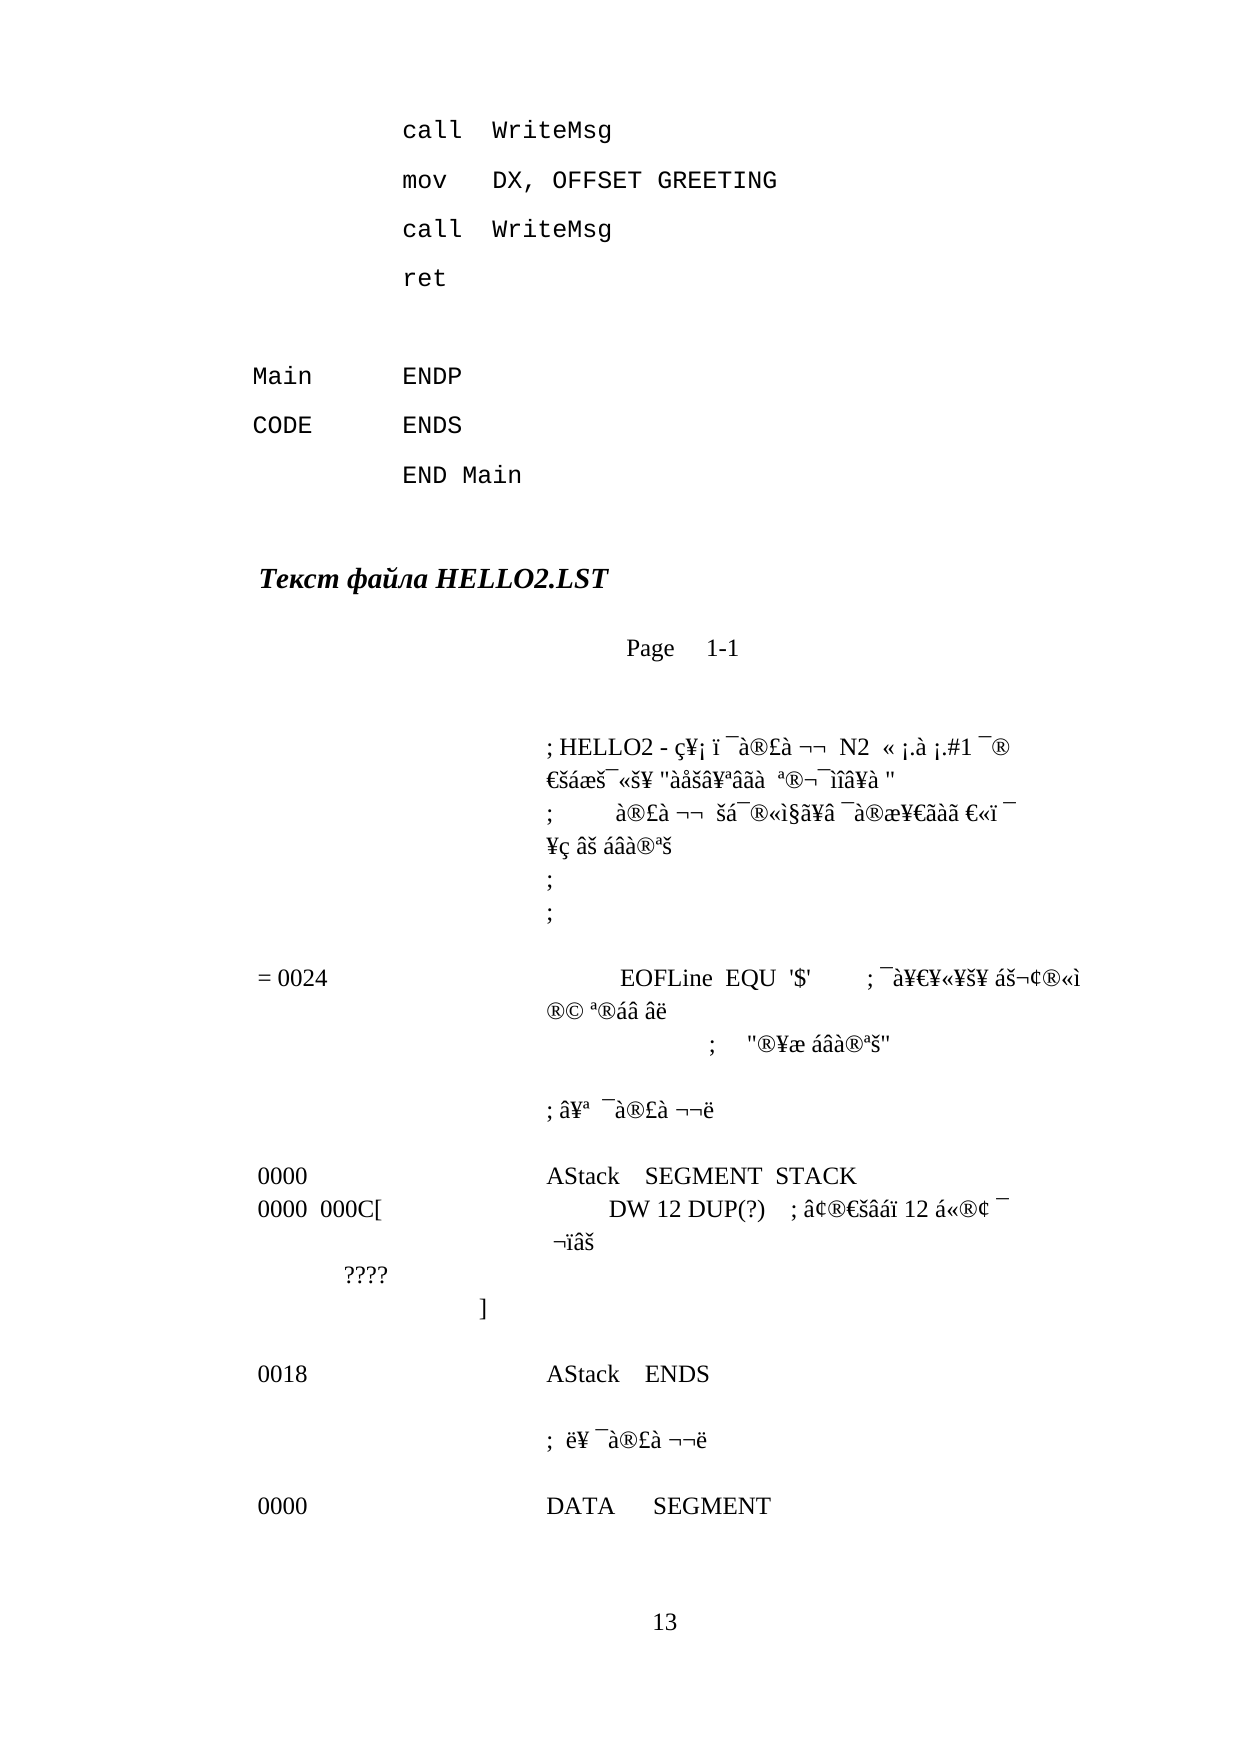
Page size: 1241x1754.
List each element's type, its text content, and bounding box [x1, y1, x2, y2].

text ; "®­¥æ áâà®ªš" [251, 1029, 1152, 1058]
text call WriteMsg [252, 118, 1152, 146]
text ;  ­­ë¥ ¯à®£à ¬¬ë [251, 1425, 1152, 1454]
text ¥ç âš áâà®ªš [251, 831, 1152, 859]
text ; [251, 864, 1152, 893]
text CODE ENDS [252, 413, 1152, 441]
text ¬ïâš [251, 1227, 1152, 1256]
text 0000 DATA SEGMENT [251, 1491, 1152, 1520]
text ; HELLO2 - ç¥¡­ ï ¯à®£à ¬¬ N2 « ¡.à ¡.#1 ¯® [251, 732, 1152, 761]
text Main ENDP [252, 364, 1152, 392]
text call WriteMsg [252, 216, 1152, 245]
text ] [251, 1293, 1152, 1322]
text Текст файла HELLO2.LST [251, 561, 1152, 595]
text Page 1-1 [251, 633, 1152, 661]
text ­®© ª®­áâ ­âë [251, 996, 1152, 1025]
text END Main [252, 462, 1152, 491]
text €šáæš¯«š­¥ "àåšâ¥ªâãà ª®¬¯ìîâ¥à " [251, 765, 1152, 793]
text ;    [251, 897, 1152, 926]
text = 0024 EOFLine EQU '$' ; ¯à¥€¥«¥­š¥ áš¬¢®«ì [251, 963, 1152, 992]
text ret [252, 266, 1152, 294]
text ; â¥ª ¯à®£à ¬¬ë [251, 1095, 1152, 1124]
text ; à®£à ¬¬ šá¯®«ì§ã¥â ¯à®æ¥€ãàã €«ï ¯ [251, 798, 1152, 827]
text 0000 000C[ DW 12 DUP(?) ; â¢®€šâáï 12 á«®¢ ¯ [251, 1194, 1152, 1223]
text ???? [251, 1260, 1152, 1289]
text 0000 AStack SEGMENT STACK [251, 1161, 1152, 1190]
text mov DX, OFFSET GREETING [252, 167, 1152, 196]
text 0018 AStack ENDS [251, 1359, 1152, 1388]
